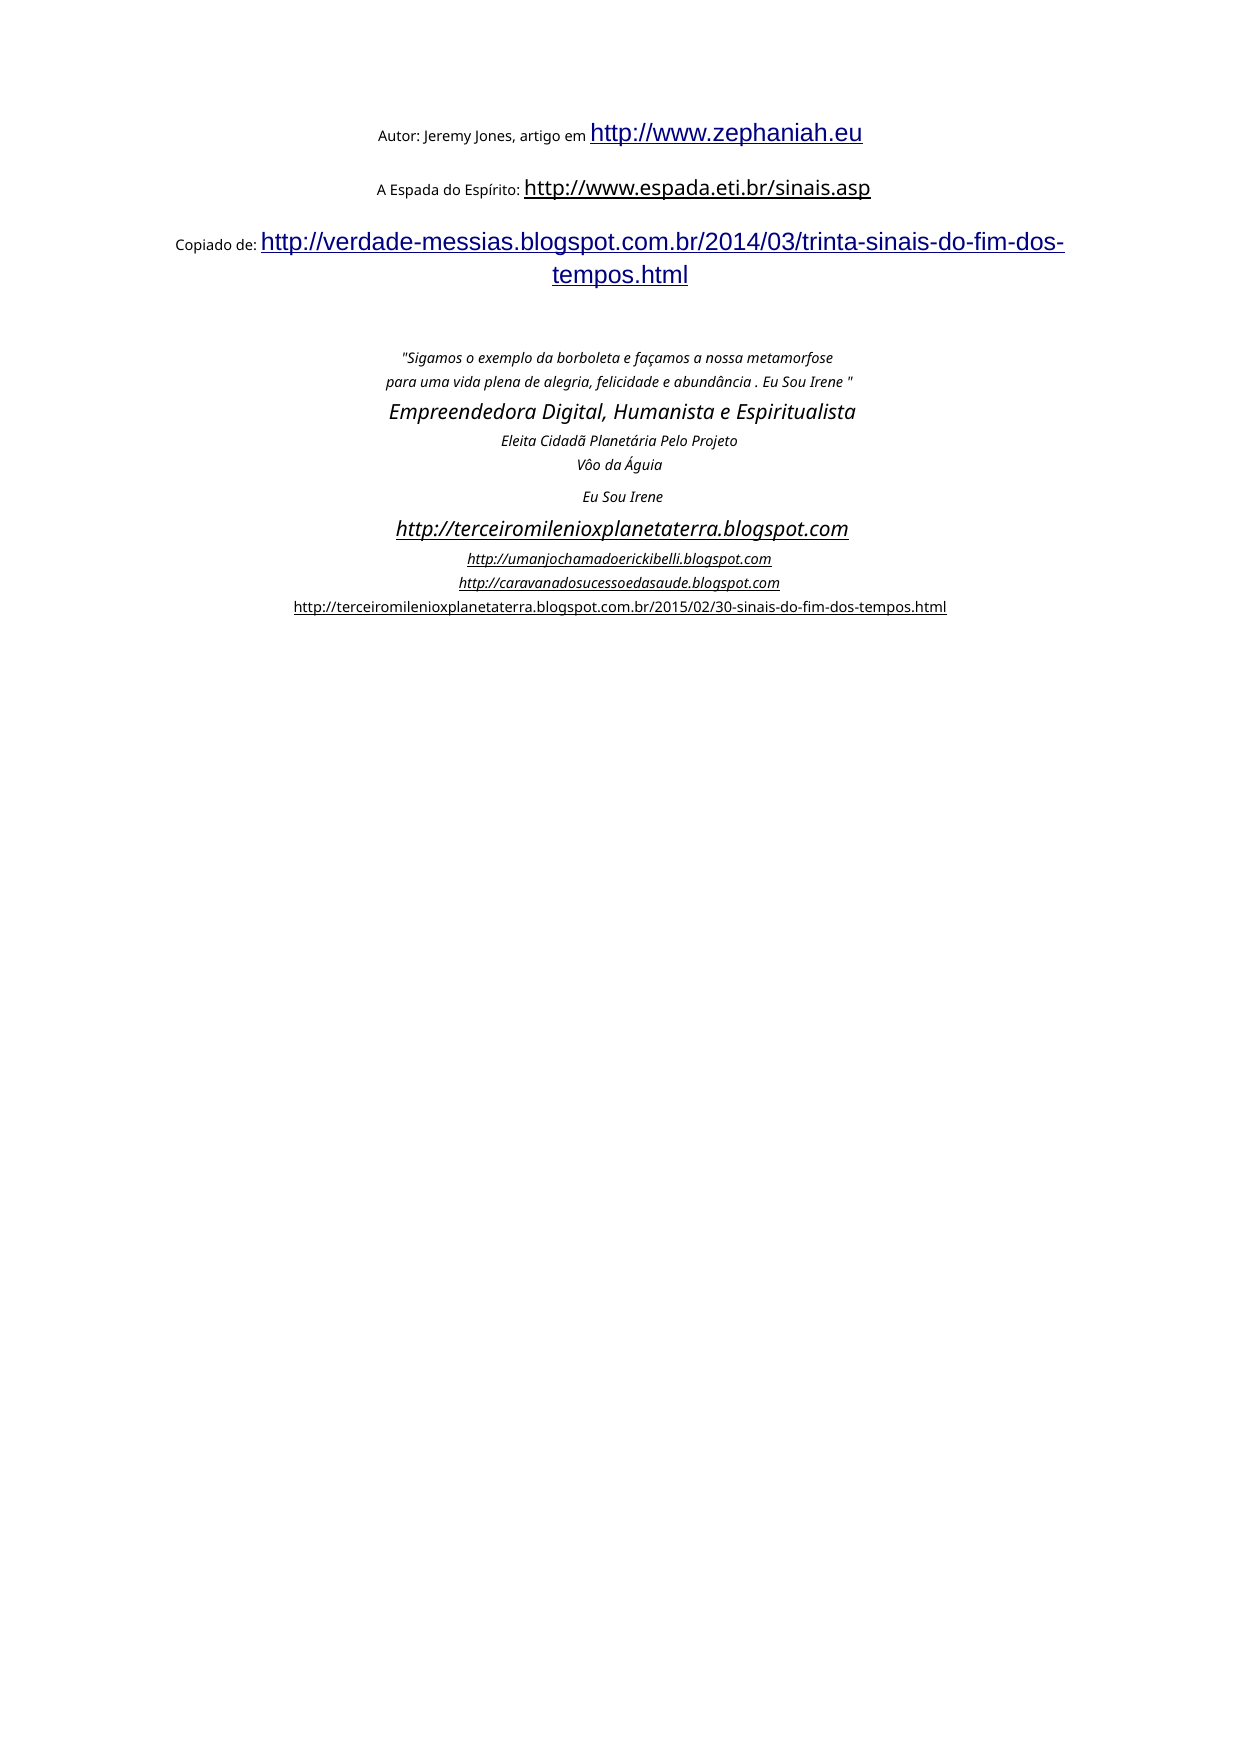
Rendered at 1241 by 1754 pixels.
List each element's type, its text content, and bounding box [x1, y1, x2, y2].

text para uma vida plena de alegria, felicidade e abundância . Eu Sou Irene " [118, 372, 1122, 392]
text http://caravanadosucessoedasaude.blogspot.com [118, 573, 1122, 593]
text Autor: Jeremy Jones, artigo em http://www.zephaniah.eu [118, 118, 1122, 147]
text http://terceiromilenioxplanetaterra.blogspot.com [118, 513, 1122, 543]
text http://umanjochamadoerickibelli.blogspot.com [118, 549, 1122, 569]
text "Sigamos o exemplo da borboleta e façamos a nossa metamorfose [118, 348, 1122, 368]
text A Espada do Espírito: http://www.espada.eti.br/sinais.asp [118, 172, 1122, 202]
text Empreendedora Digital, Humanista e Espiritualista [118, 396, 1122, 425]
text Copiado de: http://verdade-messias.blogspot.com.br/2014/03/trinta-sinais-do-fim-dos-tempos.html [118, 227, 1122, 288]
text Vôo da Águia [118, 455, 1122, 475]
text Eleita Cidadã Planetária Pelo Projeto [118, 431, 1122, 451]
text Eu Sou Irene [118, 479, 1122, 508]
text http://terceiromilenioxplanetaterra.blogspot.com.br/2015/02/30-sinais-do-fim-dos-tempos.html [118, 597, 1122, 616]
